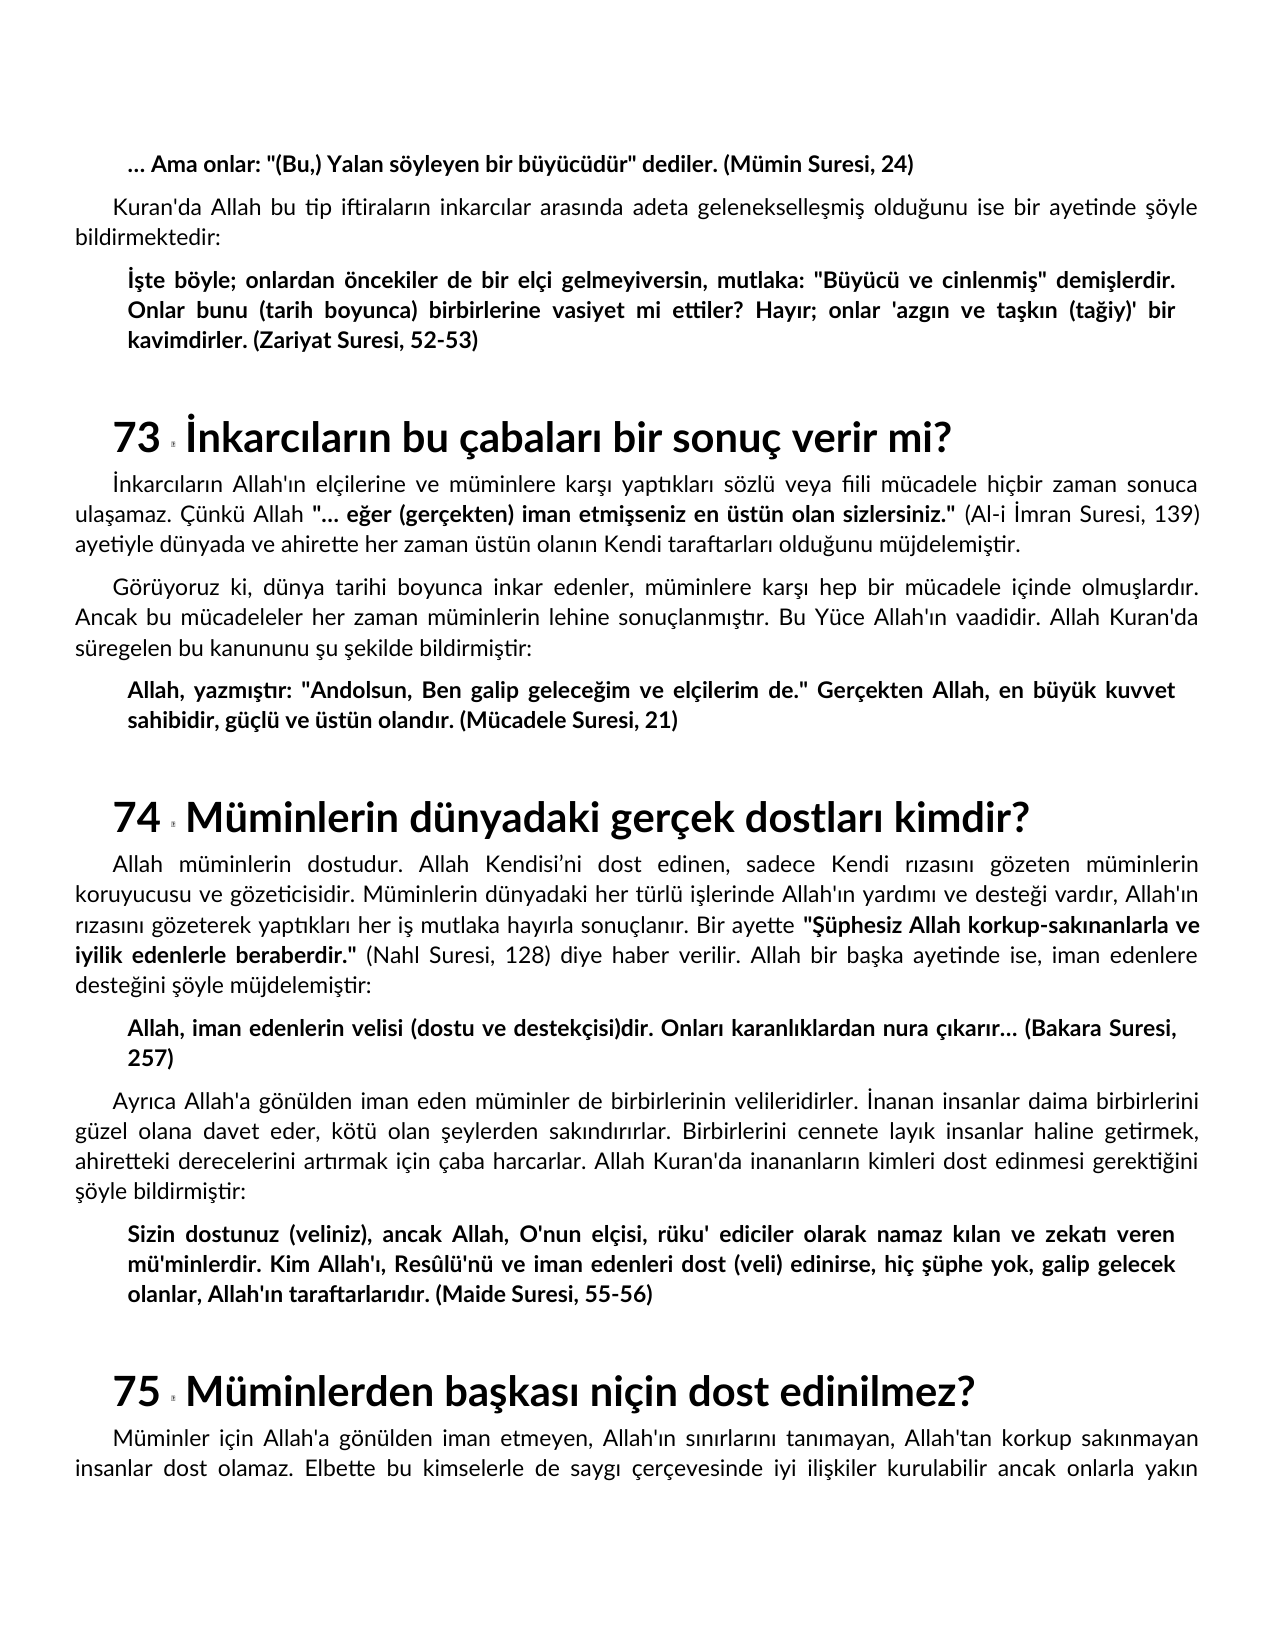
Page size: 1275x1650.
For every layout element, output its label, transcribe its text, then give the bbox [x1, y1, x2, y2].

text Kuran'da Allah bu tip iftiraların inkarcılar arasında adeta gelenekselleşmiş olduğunu ise bir ayetinde şöyle bildirmektedir: [75, 193, 1200, 250]
text İnkarcıların Allah'ın elçilerine ve müminlere karşı yaptıkları sözlü veya fiili mücadele hiçbir zaman sonuca ulaşamaz. Çünkü Allah "… eğer (gerçekten) iman etmişseniz en üstün olan sizlersiniz." (Al-i İmran Suresi, 139) ayetiyle dünyada ve ahirette her zaman üstün olanın Kendi taraftarları olduğunu müjdelemiştir. [75, 470, 1200, 558]
text Allah, iman edenlerin velisi (dostu ve destekçisi)dir. Onları karanlıklardan nura çıkarır… (Bakara Suresi, 257) [127, 1013, 1177, 1071]
text … Ama onlar: "(Bu,) Yalan söyleyen bir büyücüdür" dediler. (Mümin Suresi, 24) [127, 150, 1177, 177]
text Görüyoruz ki, dünya tarihi boyunca inkar edenler, müminlere karşı hep bir mücadele içinde olmuşlardır. Ancak bu mücadeleler her zaman müminlerin lehine sonuçlanmıştır. Bu Yüce Allah'ın vaadidir. Allah Kuran'da süregelen bu kanununu şu şekilde bildirmiştir: [75, 573, 1200, 661]
text Allah müminlerin dostudur. Allah Kendisi’ni dost edinen, sadece Kendi rızasını gözeten müminlerin koruyucusu ve gözeticisidir. Müminlerin dünyadaki her türlü işlerinde Allah'ın yardımı ve desteği vardır, Allah'ın rızasını gözeterek yaptıkları her iş mutlaka hayırla sonuçlanır. Bir ayette "Şüphesiz Allah korkup-sakınanlarla ve iyilik edenlerle beraberdir." (Nahl Suresi, 128) diye haber verilir. Allah bir başka ayetinde ise, iman edenlere desteğini şöyle müjdelemiştir: [75, 850, 1200, 998]
text İşte böyle; onlardan öncekiler de bir elçi gelmeyiversin, mutlaka: "Büyücü ve cinlenmiş" demişlerdir. Onlar bunu (tarih boyunca) birbirlerine vasiyet mi ettiler? Hayır; onlar 'azgın ve taşkın (tağiy)' bir kavimdirler. (Zariyat Suresi, 52-53) [127, 266, 1177, 353]
subtitle 73  İnkarcıların bu çabaları bir sonuç verir mi? [112, 411, 1200, 461]
text Ayrıca Allah'a gönülden iman eden müminler de birbirlerinin velileridirler. İnanan insanlar daima birbirlerini güzel olana davet eder, kötü olan şeylerden sakındırırlar. Birbirlerini cennete layık insanlar haline getirmek, ahiretteki derecelerini artırmak için çaba harcarlar. Allah Kuran'da inananların kimleri dost edinmesi gerektiğini şöyle bildirmiştir: [75, 1086, 1200, 1204]
subtitle 74  Müminlerin dünyadaki gerçek dostları kimdir? [112, 792, 1200, 842]
text Sizin dostunuz (veliniz), ancak Allah, O'nun elçisi, rüku' ediciler olarak namaz kılan ve zekatı veren mü'minlerdir. Kim Allah'ı, Resûlü'nü ve iman edenleri dost (veli) edinirse, hiç şüphe yok, galip gelecek olanlar, Allah'ın taraftarlarıdır. (Maide Suresi, 55-56) [127, 1220, 1177, 1308]
subtitle 75  Müminlerden başkası niçin dost edinilmez? [112, 1366, 1200, 1416]
text Müminler için Allah'a gönülden iman etmeyen, Allah'ın sınırlarını tanımayan, Allah'tan korkup sakınmayan insanlar dost olamaz. Elbette bu kimselerle de saygı çerçevesinde iyi ilişkiler kurulabilir ancak onlarla yakın [75, 1424, 1200, 1482]
text Allah, yazmıştır: "Andolsun, Ben galip geleceğim ve elçilerim de." Gerçekten Allah, en büyük kuvvet sahibidir, güçlü ve üstün olandır. (Mücadele Suresi, 21) [127, 676, 1177, 734]
